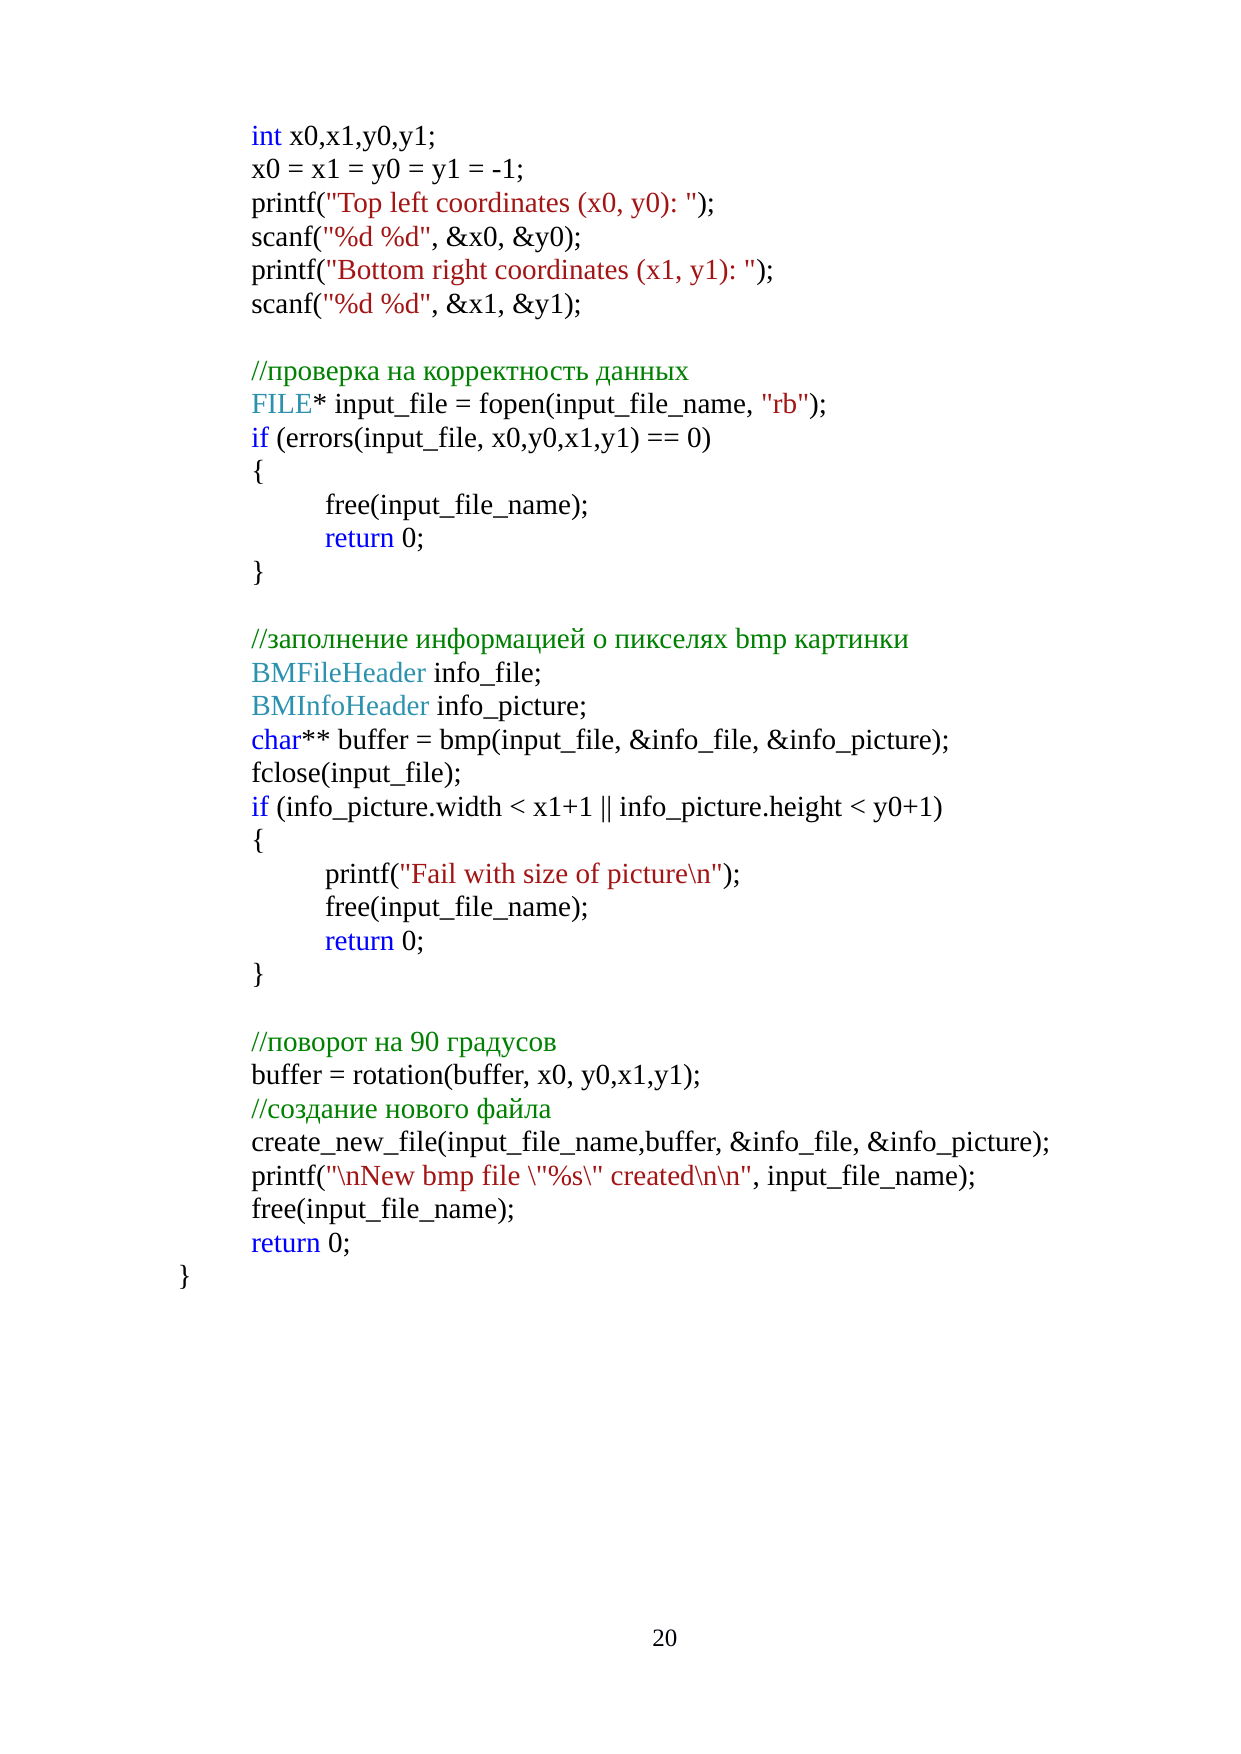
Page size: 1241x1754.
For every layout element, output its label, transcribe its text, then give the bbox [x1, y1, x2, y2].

text return 0; [177, 1225, 1152, 1258]
text fclose(input_file); [177, 755, 1152, 789]
text x0 = x1 = y0 = y1 = -1; [177, 152, 1152, 185]
text printf("\nNew bmp file \"%s\" created\n\n", input_file_name); [177, 1158, 1152, 1191]
text //поворот на 90 градусов [177, 1024, 1152, 1057]
text { [177, 453, 1152, 487]
text free(input_file_name); [177, 487, 1152, 521]
text } [177, 957, 1152, 990]
text scanf("%d %d", &x1, &y1); [177, 286, 1152, 319]
text scanf("%d %d", &x0, &y0); [177, 219, 1152, 252]
text //заполнение информацией о пикселях bmp картинки [177, 621, 1152, 655]
text } [177, 554, 1152, 588]
text if (info_picture.width < x1+1 || info_picture.height < y0+1) [177, 789, 1152, 822]
text //проверка на корректность данных [177, 353, 1152, 386]
text printf("Fail with size of picture\n"); [177, 856, 1152, 889]
text printf("Top left coordinates (x0, y0): "); [177, 185, 1152, 219]
text if (errors(input_file, x0,y0,x1,y1) == 0) [177, 420, 1152, 453]
text int x0,x1,y0,y1; [177, 118, 1152, 152]
text free(input_file_name); [177, 1191, 1152, 1225]
text buffer = rotation(buffer, x0, y0,x1,y1); [177, 1057, 1152, 1091]
text char** buffer = bmp(input_file, &info_file, &info_picture); [177, 722, 1152, 755]
text BMInfoHeader info_picture; [177, 688, 1152, 722]
text FILE* input_file = fopen(input_file_name, "rb"); [177, 386, 1152, 420]
text printf("Bottom right coordinates (x1, y1): "); [177, 252, 1152, 286]
text { [177, 822, 1152, 856]
text return 0; [177, 923, 1152, 957]
text } [177, 1258, 1152, 1292]
text return 0; [177, 521, 1152, 554]
text BMFileHeader info_file; [177, 655, 1152, 688]
text create_new_file(input_file_name,buffer, &info_file, &info_picture); [177, 1124, 1152, 1158]
text //создание нового файла [177, 1091, 1152, 1124]
text free(input_file_name); [177, 889, 1152, 923]
